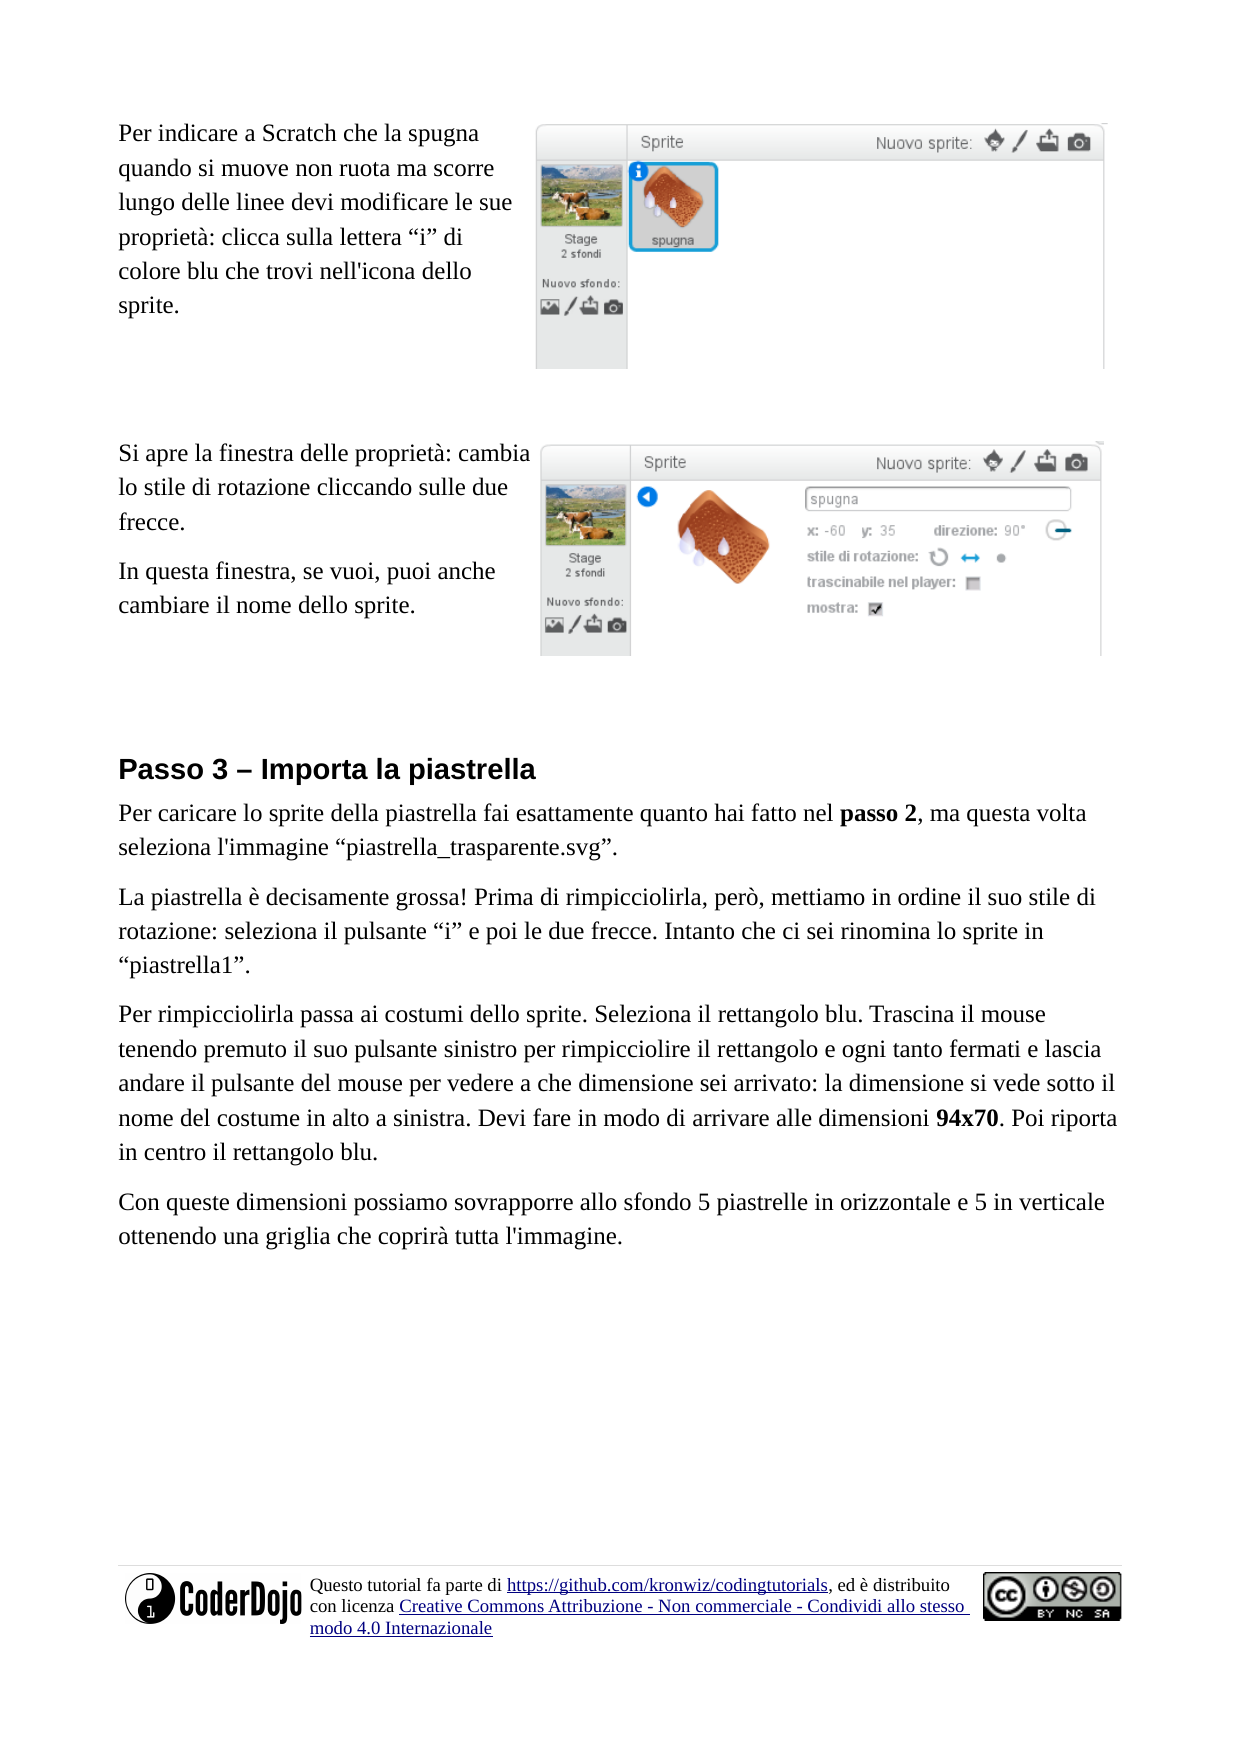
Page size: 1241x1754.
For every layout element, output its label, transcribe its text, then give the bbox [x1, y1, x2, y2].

picture [530, 123, 1108, 369]
picture [537, 441, 1104, 656]
text In questa finestra, se vuoi, puoi anche cambiare il nome dello sprite. [118, 556, 537, 619]
text Si apre la finestra delle proprietà: cambia lo stile di rotazione cliccando sulle due frecce. [118, 438, 1122, 535]
text La piastrella è decisamente grossa! Prima di rimpicciolirla, però, mettiamo in ordine il suo stile di rotazione: seleziona il pulsante “i” e poi le due frecce. Intanto che ci sei rinomina lo sprite in “piastrella1”. [118, 882, 1122, 979]
picture [125, 1573, 302, 1624]
picture [983, 1572, 1122, 1621]
text Per rimpicciolirla passa ai costumi dello sprite. Seleziona il rettangolo blu. Trascina il mouse tenendo premuto il suo pulsante sinistro per rimpicciolire il rettangolo e ogni tanto fermati e lascia andare il pulsante del mouse per vedere a che dimensione sei arrivato: la dimensione si vede sotto il nome del costume in alto a sinistra. Devi fare in modo di arrivare alle dimensioni 94x70. Poi riporta in centro il rettangolo blu. [118, 999, 1122, 1166]
subtitle Passo 3 – Importa la piastrella [118, 752, 1122, 786]
text Per indicare a Scratch che la spugna quando si muove non ruota ma scorre lungo delle linee devi modificare le sue proprietà: clicca sulla lettera “i” di colore blu che trovi nell'icona dello sprite. [118, 118, 1122, 319]
text Per caricare lo sprite della piastrella fai esattamente quanto hai fatto nel passo 2, ma questa volta seleziona l'immagine “piastrella_trasparente.svg”. [118, 798, 1122, 861]
text Con queste dimensioni possiamo sovrapporre allo sfondo 5 piastrelle in orizzontale e 5 in verticale ottenendo una griglia che coprirà tutta l'immagine. [118, 1187, 1122, 1250]
